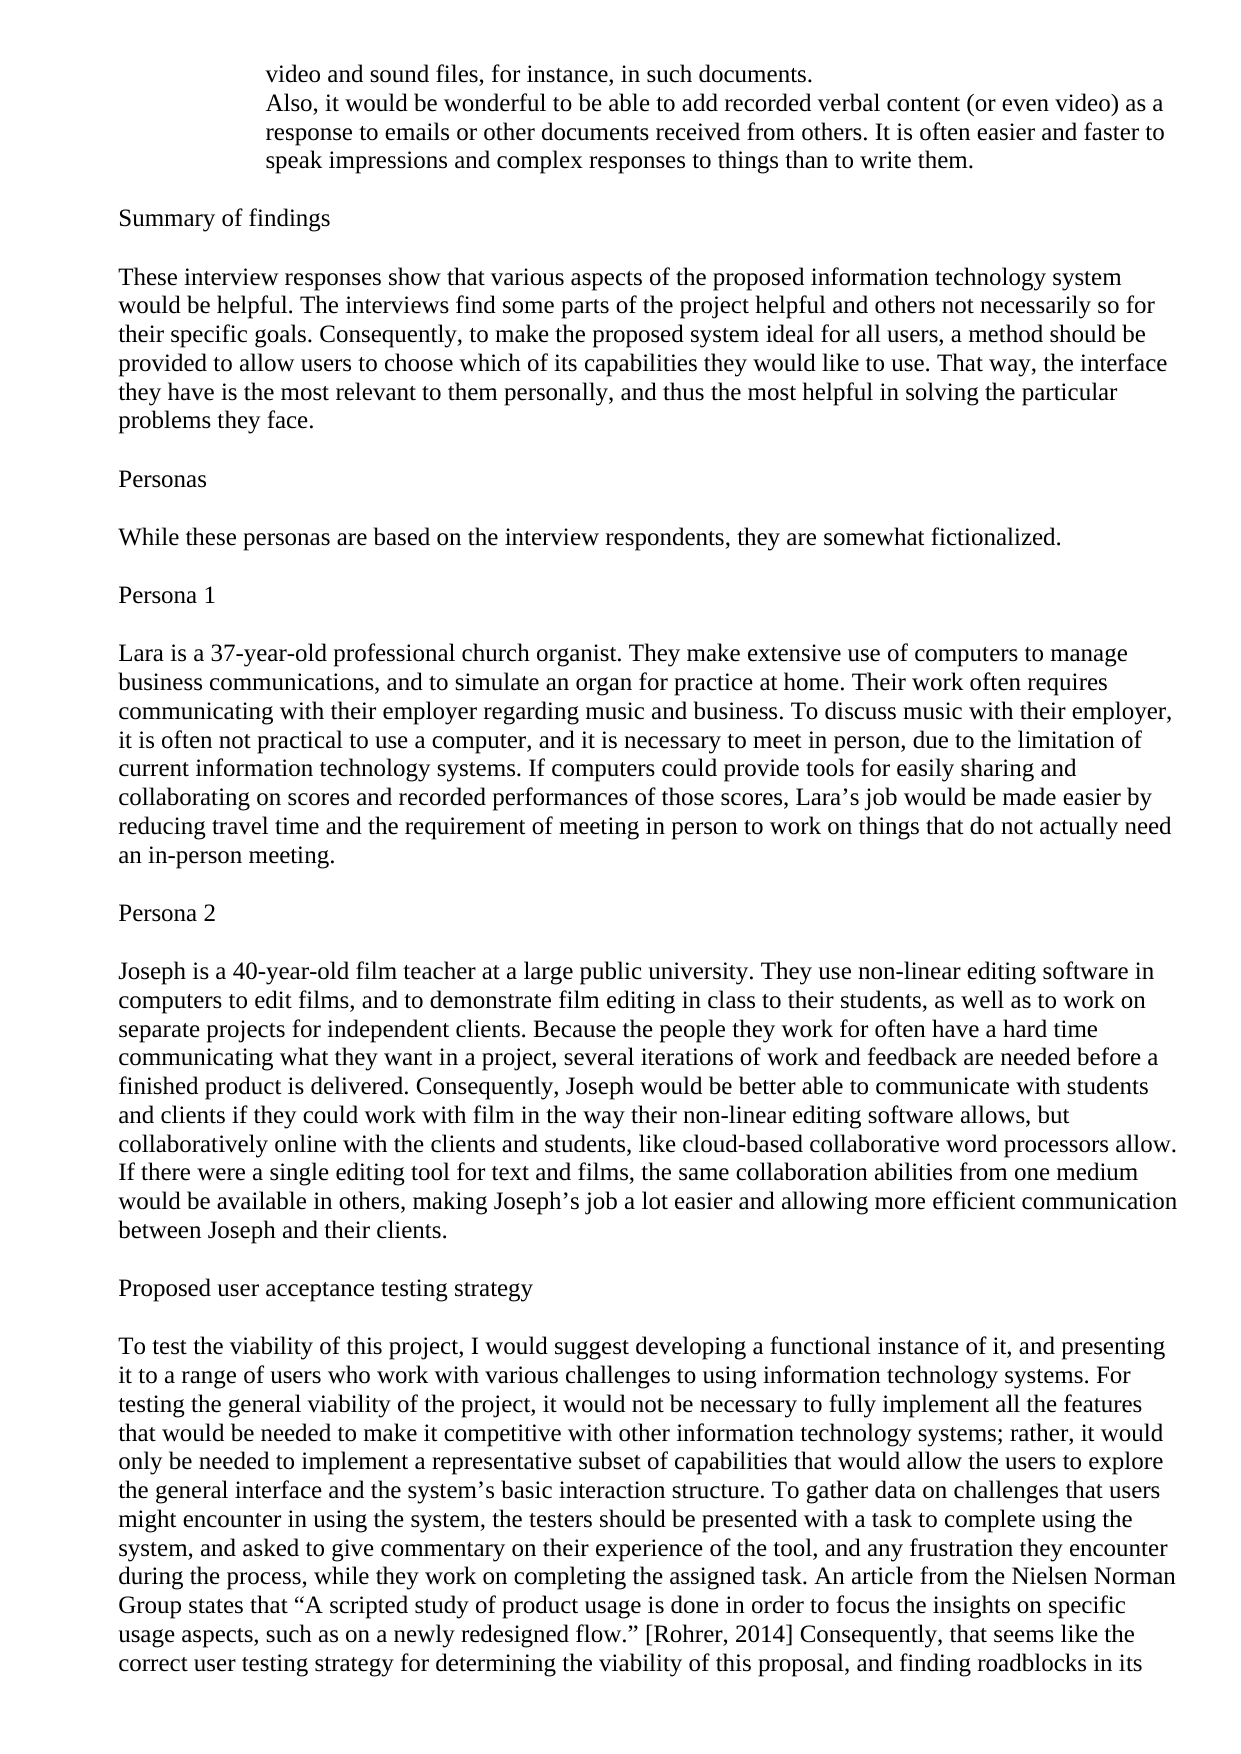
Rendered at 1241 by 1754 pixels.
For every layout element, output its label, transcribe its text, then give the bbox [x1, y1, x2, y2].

text Persona 2 [118, 898, 1181, 927]
text While these personas are based on the interview respondents, they are somewhat fictionalized. [118, 522, 1181, 551]
text Joseph is a 40-year-old film teacher at a large public university. They use non-linear editing software in computers to edit films, and to demonstrate film editing in class to their students, as well as to work on separate projects for independent clients. Because the people they work for often have a hard time communicating what they want in a project, several iterations of work and feedback are needed before a finished product is delivered. Consequently, Joseph would be better able to communicate with students and clients if they could work with film in the way their non-linear editing software allows, but collaboratively online with the clients and students, like cloud-based collaborative word processors allow. If there were a single editing tool for text and films, the same collaboration abilities from one medium would be available in others, making Joseph’s job a lot easier and allowing more efficient communication between Joseph and their clients. [118, 956, 1181, 1244]
text Persona 1 [118, 580, 1181, 609]
text Lara is a 37-year-old professional church organist. They make extensive use of computers to manage business communications, and to simulate an organ for practice at home. Their work often requires communicating with their employer regarding music and business. To discuss music with their employer, it is often not practical to use a computer, and it is necessary to meet in person, due to the limitation of current information technology systems. If computers could provide tools for easily sharing and collaborating on scores and recorded performances of those scores, Lara’s job would be made easier by reducing travel time and the requirement of meeting in person to work on things that do not actually need an in-person meeting. [118, 638, 1181, 868]
text To test the viability of this project, I would suggest developing a functional instance of it, and presenting it to a range of users who work with various challenges to using information technology systems. For testing the general viability of the project, it would not be necessary to fully implement all the features that would be needed to make it competitive with other information technology systems; rather, it would only be needed to implement a representative subset of capabilities that would allow the users to explore the general interface and the system’s basic interaction structure. To gather data on challenges that users might encounter in using the system, the testers should be presented with a task to complete using the system, and asked to give commentary on their experience of the tool, and any frustration they encounter during the process, while they work on completing the assigned task. An article from the Nielsen Norman Group states that “A scripted study of product usage is done in order to focus the insights on specific usage aspects, such as on a newly redesigned flow.” [Rohrer, 2014] Consequently, that seems like the correct user testing strategy for determining the viability of this proposal, and finding roadblocks in its [118, 1331, 1181, 1676]
text These interview responses show that various aspects of the proposed information technology system would be helpful. The interviews find some parts of the project helpful and others not necessarily so for their specific goals. Consequently, to make the proposed system ideal for all users, a method should be provided to allow users to choose which of its capabilities they would like to use. That way, the interface they have is the most relevant to them personally, and thus the most helpful in solving the particular problems they face. [118, 262, 1181, 434]
list video and sound files, for instance, in such documents. Also, it would be wonderful to be able to add recorded verbal content (or even video) as a response to emails or other documents received from others. It is often easier and faster to speak impressions and complex responses to things than to write them. [236, 59, 1181, 174]
text Proposed user acceptance testing strategy [118, 1273, 1181, 1302]
text Summary of findings [118, 203, 1181, 232]
text Personas [118, 464, 1181, 492]
